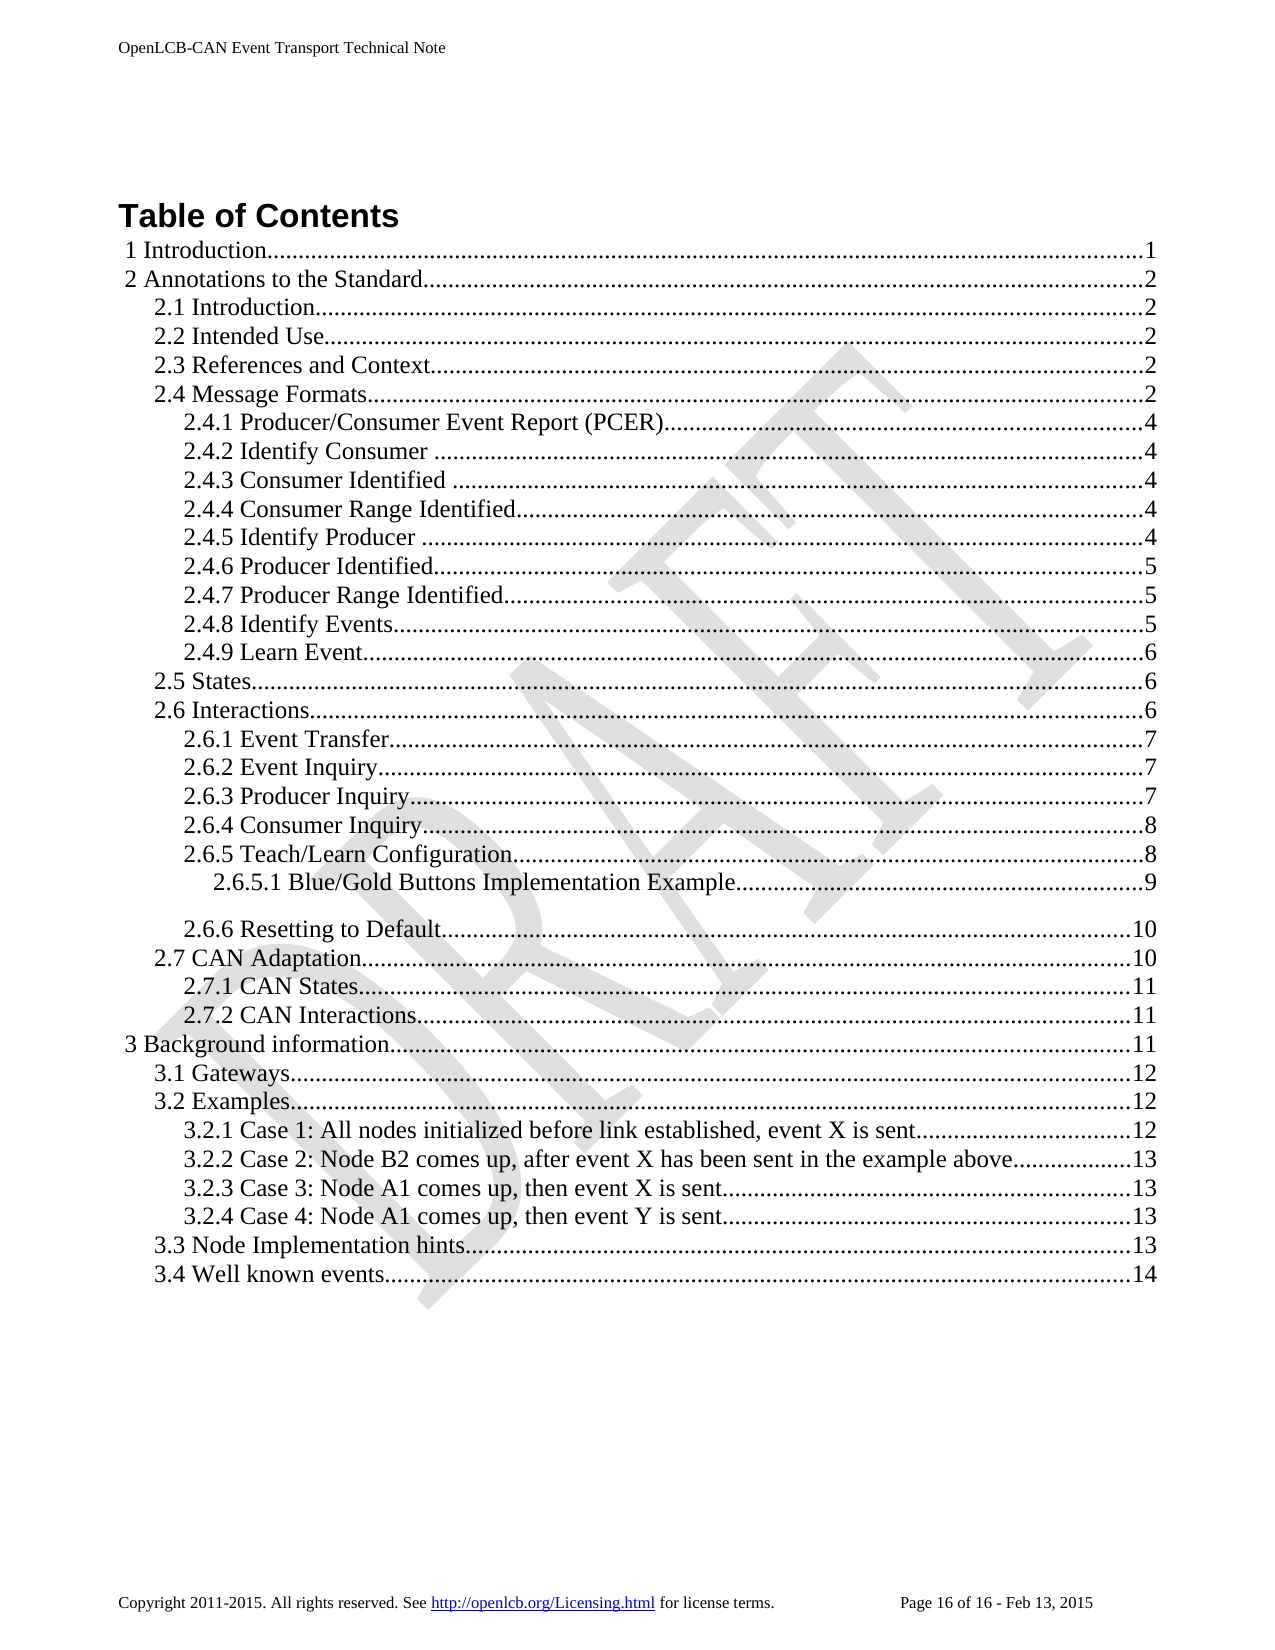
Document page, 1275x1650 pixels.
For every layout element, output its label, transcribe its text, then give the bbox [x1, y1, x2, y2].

text 3.2 Examples 12 [592, 1086, 627, 1099]
text 2.4.9 Learn Event 6 [177, 637, 726, 666]
text 2.7.2 CAN Interactions 11 [656, 1000, 1157, 1029]
text 2.7 CAN Adaptation 10 [714, 943, 1157, 971]
text 2.4.5 Identify Producer 4 [926, 522, 1157, 551]
text 2.6.4 Consumer Inquiry 8 [901, 810, 1157, 839]
text 1 Introduction 1 [118, 235, 1157, 264]
text 2.6 Interactions 6 [798, 695, 1157, 724]
text 2.6.5.1 Blue/Gold Buttons Implementation Example 9 [207, 867, 359, 896]
text 2.6.5.1 Blue/Gold Buttons Implementation Example 9 [373, 867, 502, 896]
text 2.4.1 Producer/Consumer Event Report (PCER) 4 [177, 407, 781, 436]
text 2.4.6 Producer Identified 5 [955, 551, 1157, 580]
text 2.6.4 Consumer Inquiry 8 [388, 828, 444, 839]
text 3.2.3 Case 3: Node A1 comes up, then event X is sent 13 [521, 1173, 1157, 1201]
text 2 Annotations to the Standard 2 [118, 264, 1157, 292]
text 2.7.2 CAN Interactions 11 [398, 1000, 492, 1029]
text 2.4.7 Producer Range Identified 5 [683, 580, 970, 609]
text 2.4.8 Identify Events 5 [712, 609, 818, 637]
text 2.4.8 Identify Events 5 [1013, 609, 1157, 637]
text 2.6.3 Producer Inquiry 7 [601, 781, 701, 810]
text 2.6.5.1 Blue/Gold Buttons Implementation Example 9 [844, 867, 1157, 896]
text 2.6.4 Consumer Inquiry 8 [622, 810, 699, 839]
text 2.6 Interactions 6 [547, 703, 577, 724]
text 2.6.5.1 Blue/Gold Buttons Implementation Example 9 [670, 867, 816, 896]
text 2.6.3 Producer Inquiry 7 [884, 781, 1157, 810]
text 2.4.4 Consumer Range Identified 4 [177, 494, 694, 522]
text 2.4.3 Consumer Identified 4 [757, 465, 855, 494]
text 2.4.2 Identify Consumer 4 [840, 436, 1157, 465]
text 3.2.3 Case 3: Node A1 comes up, then event X is sent 13 [177, 1173, 354, 1201]
text 2.4 Message Formats 2 [887, 379, 1157, 407]
text 3.2.2 Case 2: Node B2 comes up, after event X has been sent in the example above 13 [177, 1144, 326, 1173]
text 2.6.3 Producer Inquiry 7 [717, 781, 870, 810]
text 2.4 Message Formats 2 [148, 379, 809, 407]
text 2.6.5 Teach/Learn Configuration 8 [682, 839, 784, 867]
text 2.5 States 6 [1045, 666, 1157, 695]
text 3.2.4 Case 4: Node A1 comes up, then event Y is sent 13 [177, 1201, 383, 1230]
text 2.6.2 Event Inquiry 7 [674, 752, 841, 781]
text 2.7.2 CAN Interactions 11 [211, 1000, 381, 1029]
text 2.5 States 6 [547, 666, 755, 695]
text 2.6.1 Event Transfer 7 [562, 724, 618, 752]
text 3.1 Gateways 12 [564, 1058, 1157, 1086]
text 2.5 States 6 [148, 666, 522, 695]
text 2.4.4 Consumer Range Identified 4 [732, 494, 780, 522]
text 2.3 References and Context 2 [858, 350, 1157, 379]
text 2.6.6 Resetting to Default 10 [177, 914, 406, 943]
text 2.6.6 Resetting to Default 10 [694, 914, 1157, 943]
text 2.7.1 CAN States 11 [596, 971, 721, 1000]
text 2.7 CAN Adaptation 10 [449, 943, 512, 971]
text 2.4.3 Consumer Identified 4 [869, 465, 1157, 494]
text 2.4.7 Producer Range Identified 5 [177, 580, 669, 609]
text 3.1 Gateways 12 [148, 1058, 239, 1086]
text 3.2.1 Case 1: All nodes initialized before link established, event X is sent 12 [499, 1115, 584, 1144]
text 2.4.8 Identify Events 5 [814, 609, 998, 637]
text 3.3 Node Implementation hints 13 [482, 1230, 1157, 1259]
text 3.2.4 Case 4: Node A1 comes up, then event Y is sent 13 [397, 1201, 492, 1230]
text 2.6.5 Teach/Learn Configuration 8 [177, 839, 348, 867]
text 2.6.4 Consumer Inquiry 8 [458, 810, 621, 839]
text 2.6.2 Event Inquiry 7 [581, 752, 660, 781]
text 2.6.6 Resetting to Default 10 [541, 914, 693, 943]
text 2.3 References and Context 2 [148, 350, 838, 379]
text 3.2.1 Case 1: All nodes initialized before link established, event X is sent 12 [177, 1115, 297, 1144]
text 2.7.1 CAN States 11 [360, 971, 463, 1000]
text 2.6.1 Event Transfer 7 [827, 724, 1157, 752]
text 2.1 Introduction 2 [148, 292, 1157, 321]
text 2.4.1 Producer/Consumer Event Report (PCER) 4 [815, 407, 1157, 436]
text 2.4.4 Consumer Range Identified 4 [772, 494, 883, 522]
text 2.6.5 Teach/Learn Configuration 8 [494, 839, 641, 867]
text 2.4.9 Learn Event 6 [740, 637, 816, 666]
text 3.2.2 Case 2: Node B2 comes up, after event X has been sent in the example above 13 [513, 1144, 1157, 1173]
text 2.7.1 CAN States 11 [177, 971, 216, 1000]
text 2.4.6 Producer Identified 5 [665, 551, 941, 580]
text 3.2.4 Case 4: Node A1 comes up, then event Y is sent 13 [509, 1201, 1157, 1230]
text 2.6.2 Event Inquiry 7 [855, 752, 1157, 781]
text 3.2 Examples 12 [148, 1086, 268, 1115]
text 3.4 Well known events 14 [148, 1259, 429, 1288]
text 2.6.5 Teach/Learn Configuration 8 [802, 839, 1157, 867]
text 3.3 Node Implementation hints 13 [426, 1230, 471, 1251]
text 2.6.1 Event Transfer 7 [633, 724, 812, 752]
text 3.1 Gateways 12 [456, 1058, 549, 1086]
text 3.2 Examples 12 [282, 1086, 461, 1115]
text 3.3 Node Implementation hints 13 [148, 1230, 412, 1259]
text 2.6.6 Resetting to Default 10 [420, 914, 515, 943]
text 3 Background information 11 [118, 1029, 211, 1058]
text 3 Background information 11 [225, 1029, 411, 1058]
text 2.4.9 Learn Event 6 [1041, 637, 1076, 650]
text 2.4.4 Consumer Range Identified 4 [898, 494, 1157, 522]
text 2.4.9 Learn Event 6 [842, 637, 1027, 666]
text 2.7.1 CAN States 11 [740, 971, 1157, 1000]
text 2.7 CAN Adaptation 10 [541, 943, 712, 971]
text 2.6.5.1 Blue/Gold Buttons Implementation Example 9 [518, 867, 661, 896]
text 2.7.1 CAN States 11 [227, 977, 342, 1000]
text 2.4.5 Identify Producer 4 [676, 522, 912, 551]
text 2.6.2 Event Inquiry 7 [177, 752, 581, 781]
text 3.2.1 Case 1: All nodes initialized before link established, event X is sent 12 [311, 1115, 480, 1144]
text 2.6.3 Producer Inquiry 7 [177, 781, 601, 810]
text 2.6 Interactions 6 [148, 695, 542, 724]
text 3 Background information 11 [429, 1029, 521, 1058]
text 2.6.4 Consumer Inquiry 8 [759, 810, 882, 839]
text 3.1 Gateways 12 [254, 1058, 438, 1086]
text 2.5 States 6 [798, 666, 1033, 695]
text 3.2.2 Case 2: Node B2 comes up, after event X has been sent in the example above 13 [340, 1144, 492, 1173]
text 2.7.2 CAN Interactions 11 [506, 1000, 639, 1029]
text 3.2.3 Case 3: Node A1 comes up, then event X is sent 13 [369, 1173, 494, 1201]
text 2.6.5 Teach/Learn Configuration 8 [366, 839, 477, 867]
text 2.6.1 Event Transfer 7 [177, 724, 561, 752]
text 2.4.2 Identify Consumer 4 [177, 436, 752, 465]
text 2.7 CAN Adaptation 10 [148, 943, 272, 971]
text 3.2 Examples 12 [479, 1086, 578, 1115]
text 2.4.3 Consumer Identified 4 [177, 465, 752, 494]
text 2.4.9 Learn Event 6 [1074, 637, 1157, 666]
subtitle Table of Contents [118, 196, 1157, 235]
text 2.7 CAN Adaptation 10 [290, 943, 434, 971]
text 2.6.4 Consumer Inquiry 8 [177, 810, 379, 839]
text 2.4.2 Identify Consumer 4 [764, 436, 826, 465]
text 2.7.1 CAN States 11 [502, 972, 581, 1000]
text 2.4 Message Formats 2 [820, 379, 897, 407]
text 3.2 Examples 12 [625, 1086, 1157, 1115]
text 2.4.8 Identify Events 5 [177, 609, 697, 637]
text 3 Background information 11 [535, 1029, 1157, 1058]
text 3.4 Well known events 14 [452, 1259, 1157, 1288]
text 2.4.6 Producer Identified 5 [177, 551, 637, 580]
text 2.6 Interactions 6 [590, 695, 784, 724]
text 2.2 Intended Use 2 [148, 321, 1157, 350]
text 3.2.1 Case 1: All nodes initialized before link established, event X is sent 12 [596, 1115, 1157, 1144]
text 2.4.5 Identify Producer 4 [177, 522, 666, 551]
text 2.4.7 Producer Range Identified 5 [984, 580, 1157, 609]
